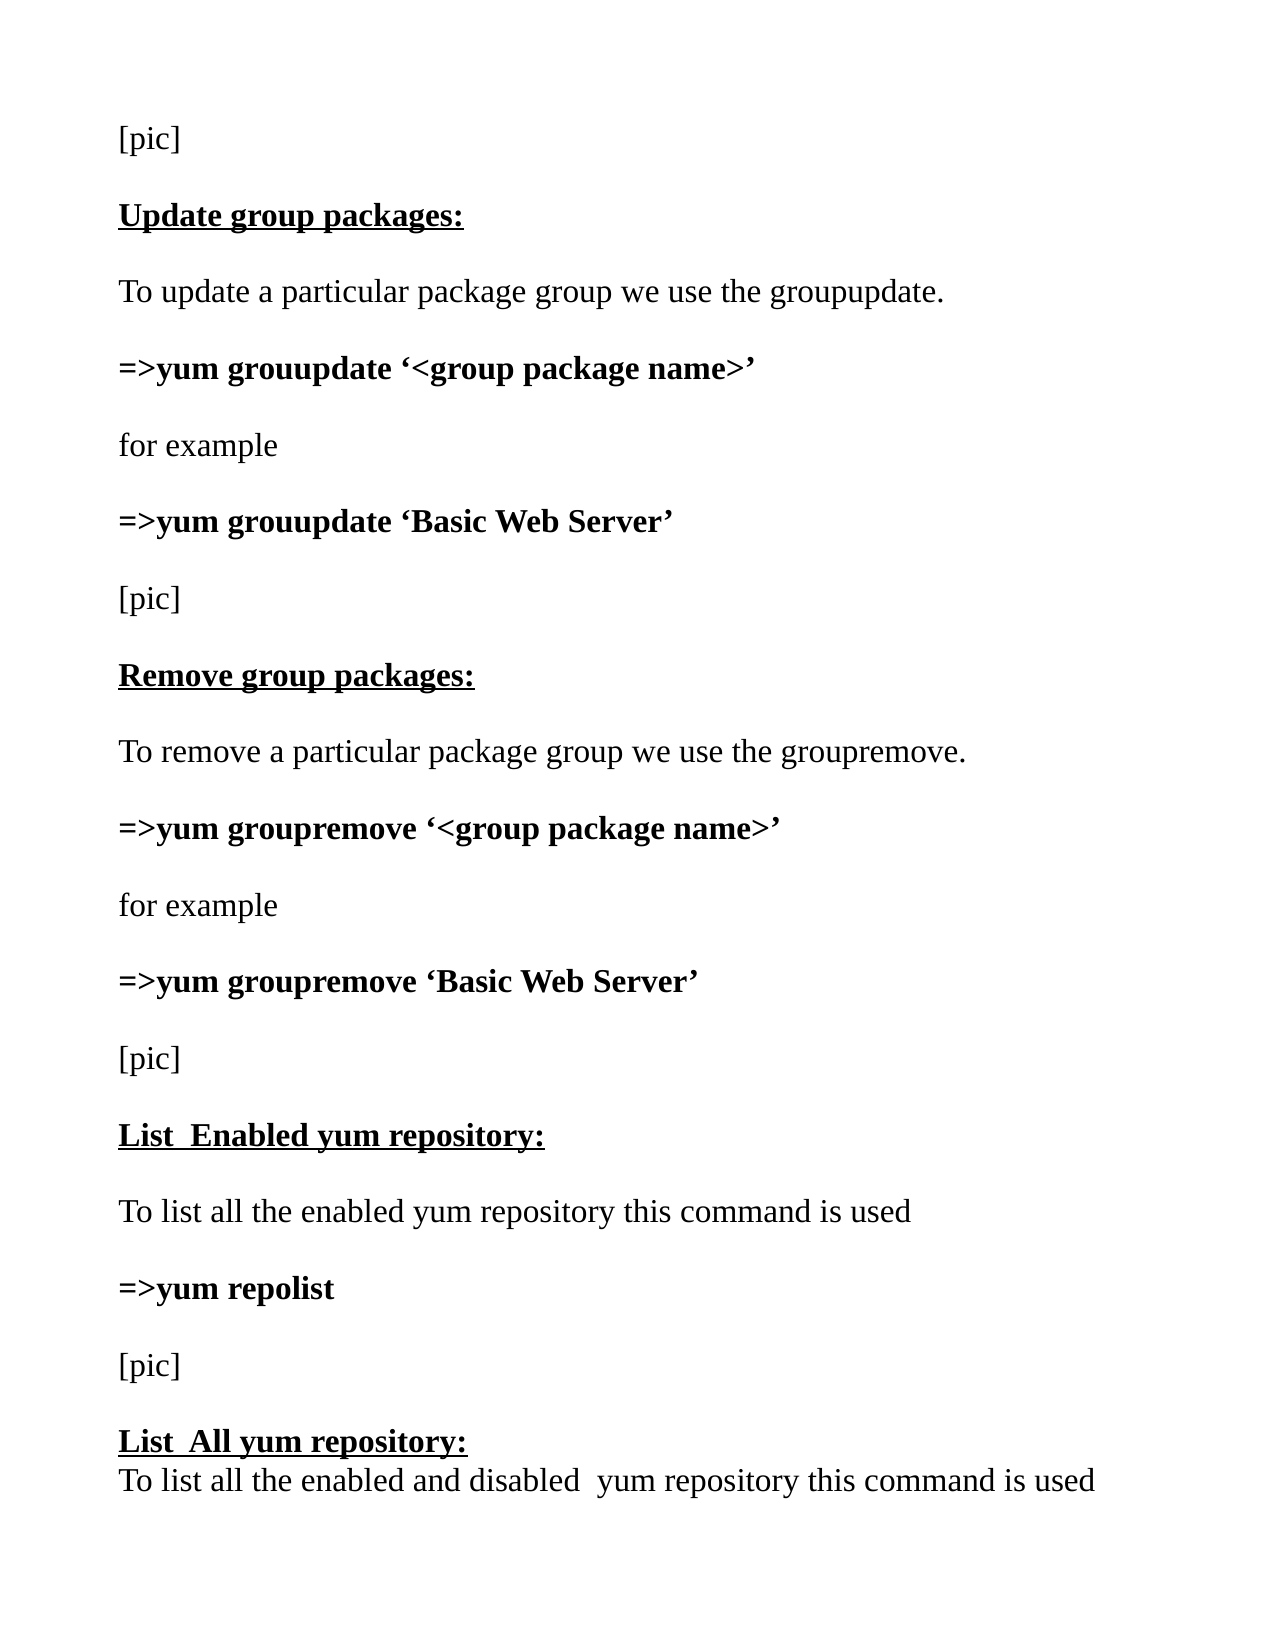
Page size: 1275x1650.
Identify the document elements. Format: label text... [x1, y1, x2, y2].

text for example [118, 885, 1157, 923]
text =>yum groupremove ‘Basic Web Server’ [118, 961, 1157, 1000]
text =>yum grouupdate ‘<group package name>’ [118, 348, 1157, 386]
text [pic] [118, 578, 1157, 616]
text =>yum repolist [118, 1268, 1157, 1306]
text Update group packages: [118, 195, 1157, 233]
text List All yum repository: [118, 1421, 1157, 1460]
text To remove a particular package group we use the groupremove. [118, 731, 1157, 770]
text To list all the enabled yum repository this command is used [118, 1191, 1157, 1230]
text List Enabled yum repository: [118, 1115, 1157, 1153]
text To update a particular package group we use the groupupdate. [118, 271, 1157, 310]
text Remove group packages: [118, 655, 1157, 693]
text =>yum groupremove ‘<group package name>’ [118, 808, 1157, 846]
text for example [118, 425, 1157, 463]
text To list all the enabled and disabled yum repository this command is used [118, 1460, 1157, 1498]
text =>yum grouupdate ‘Basic Web Server’ [118, 501, 1157, 540]
text [pic] [118, 1038, 1157, 1076]
text [pic] [118, 1345, 1157, 1383]
text [pic] [118, 118, 1157, 156]
